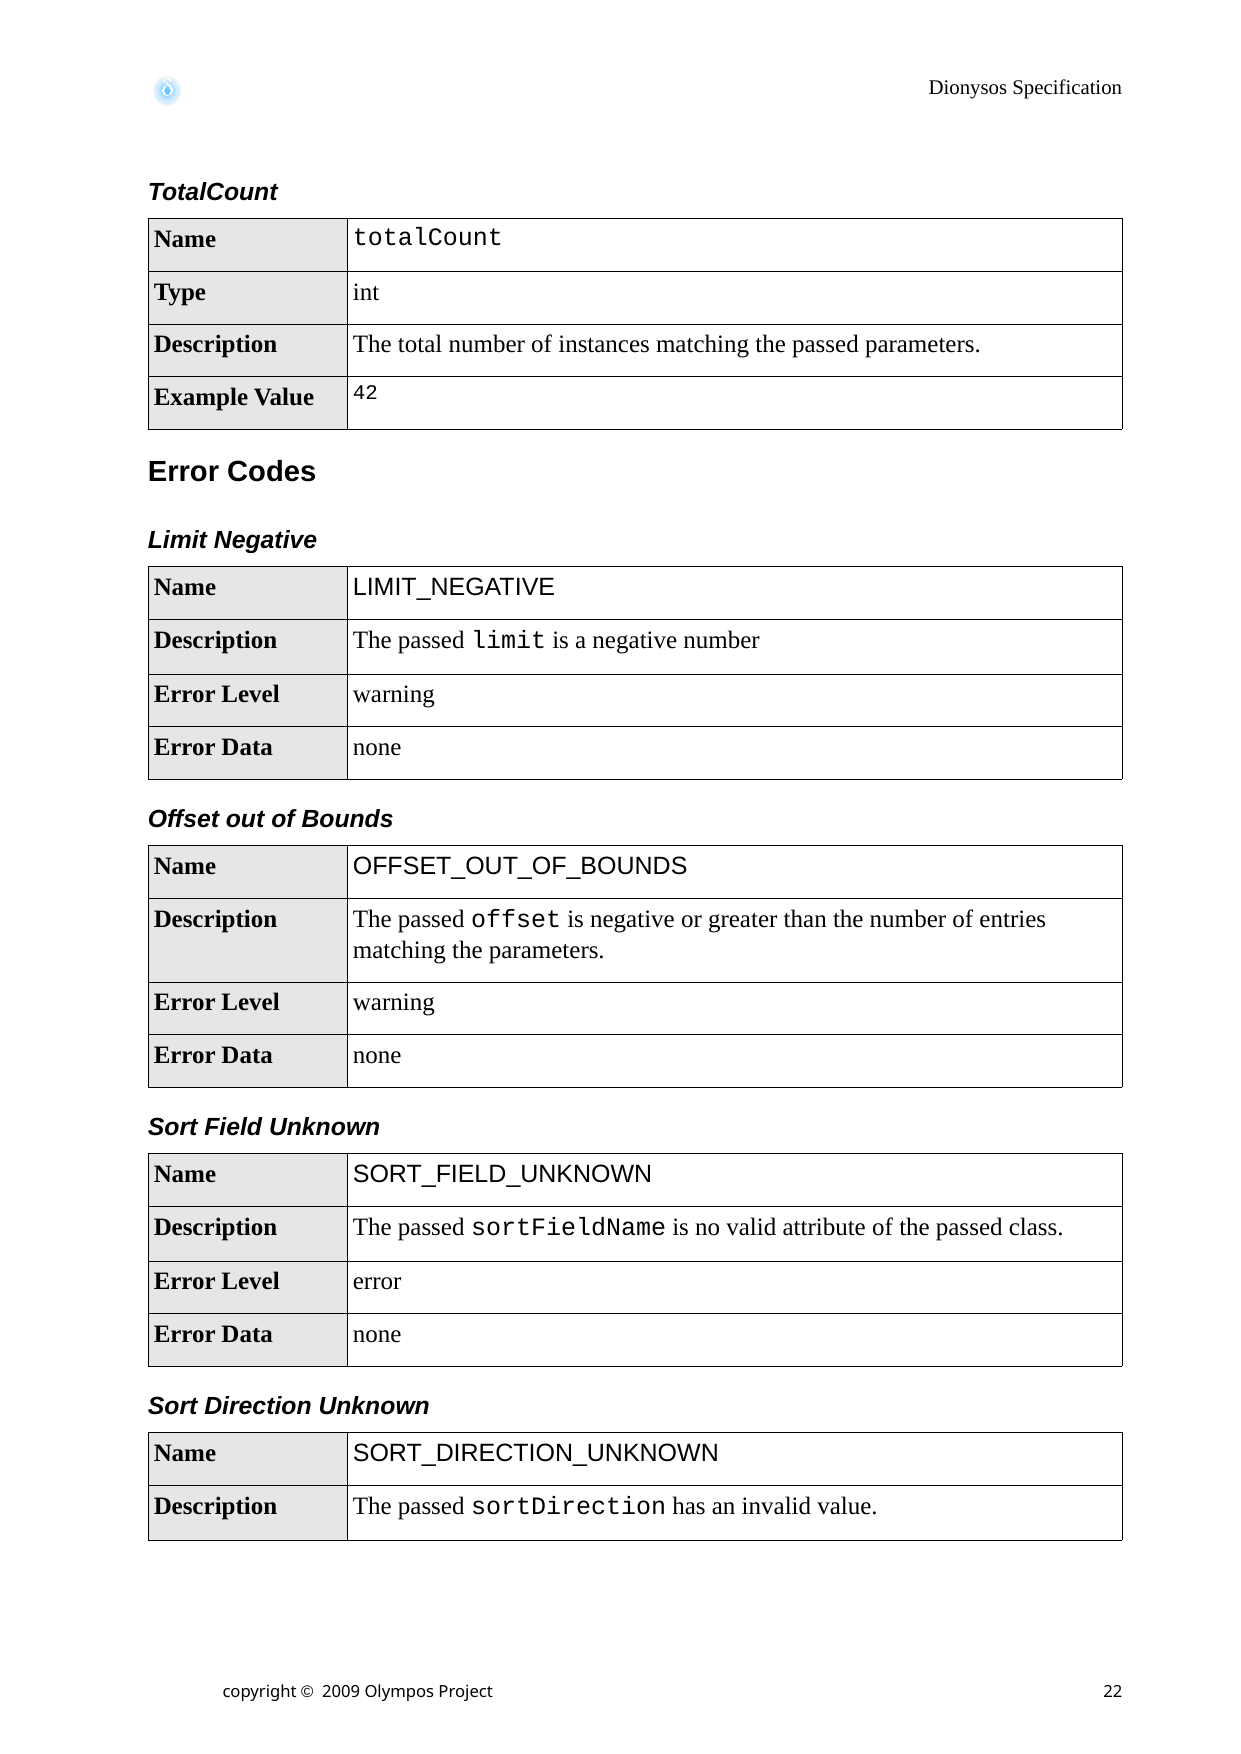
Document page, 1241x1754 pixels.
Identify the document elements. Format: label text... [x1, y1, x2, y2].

picture [152, 75, 184, 106]
table_cell int [348, 272, 1122, 324]
table_header Name [149, 567, 347, 619]
text Limit Negative [148, 525, 1122, 554]
table_header Name [149, 846, 347, 898]
table_cell none [348, 1314, 1122, 1366]
table_cell Description [149, 1486, 347, 1540]
table_cell Description [149, 325, 347, 376]
table_cell Error Level [149, 675, 347, 726]
table_cell none [348, 727, 1122, 779]
table_cell The passed sortDirection has an invalid value. [348, 1486, 1122, 1540]
table_cell The passed sortFieldName is no valid attribute of the passed class. [348, 1207, 1122, 1261]
table_cell warning [348, 983, 1122, 1034]
table_cell Error Level [149, 983, 347, 1034]
table_cell The passed limit is a negative number [348, 620, 1122, 674]
table_header Name [149, 1154, 347, 1206]
text TotalCount [148, 177, 1122, 206]
text Error Codes [148, 454, 1122, 488]
table_cell Type [149, 272, 347, 324]
table_cell Error Data [149, 727, 347, 779]
table_cell Example Value [149, 377, 347, 429]
table_header OFFSET_OUT_OF_BOUNDS [348, 846, 1122, 898]
table_cell Description [149, 1207, 347, 1261]
table_header Name [149, 219, 347, 271]
table_header SORT_FIELD_UNKNOWN [348, 1154, 1122, 1206]
table_cell Error Level [149, 1262, 347, 1313]
text Sort Field Unknown [148, 1112, 1122, 1141]
table_header SORT_DIRECTION_UNKNOWN [348, 1433, 1122, 1485]
table_header totalCount [348, 219, 1122, 271]
table_cell none [348, 1035, 1122, 1087]
table_cell Error Data [149, 1314, 347, 1366]
table_cell Description [149, 620, 347, 674]
table_header LIMIT_NEGATIVE [348, 567, 1122, 619]
table_cell Error Data [149, 1035, 347, 1087]
table_cell warning [348, 675, 1122, 726]
table_cell error [348, 1262, 1122, 1313]
table_cell 42 [348, 377, 1122, 429]
table_cell The passed offset is negative or greater than the number of entries matching the parameters. [348, 899, 1122, 982]
table_header Name [149, 1433, 347, 1485]
table_cell Description [149, 899, 347, 982]
text Sort Direction Unknown [148, 1391, 1122, 1420]
table_cell The total number of instances matching the passed parameters. [348, 325, 1122, 376]
text Offset out of Bounds [148, 804, 1122, 833]
